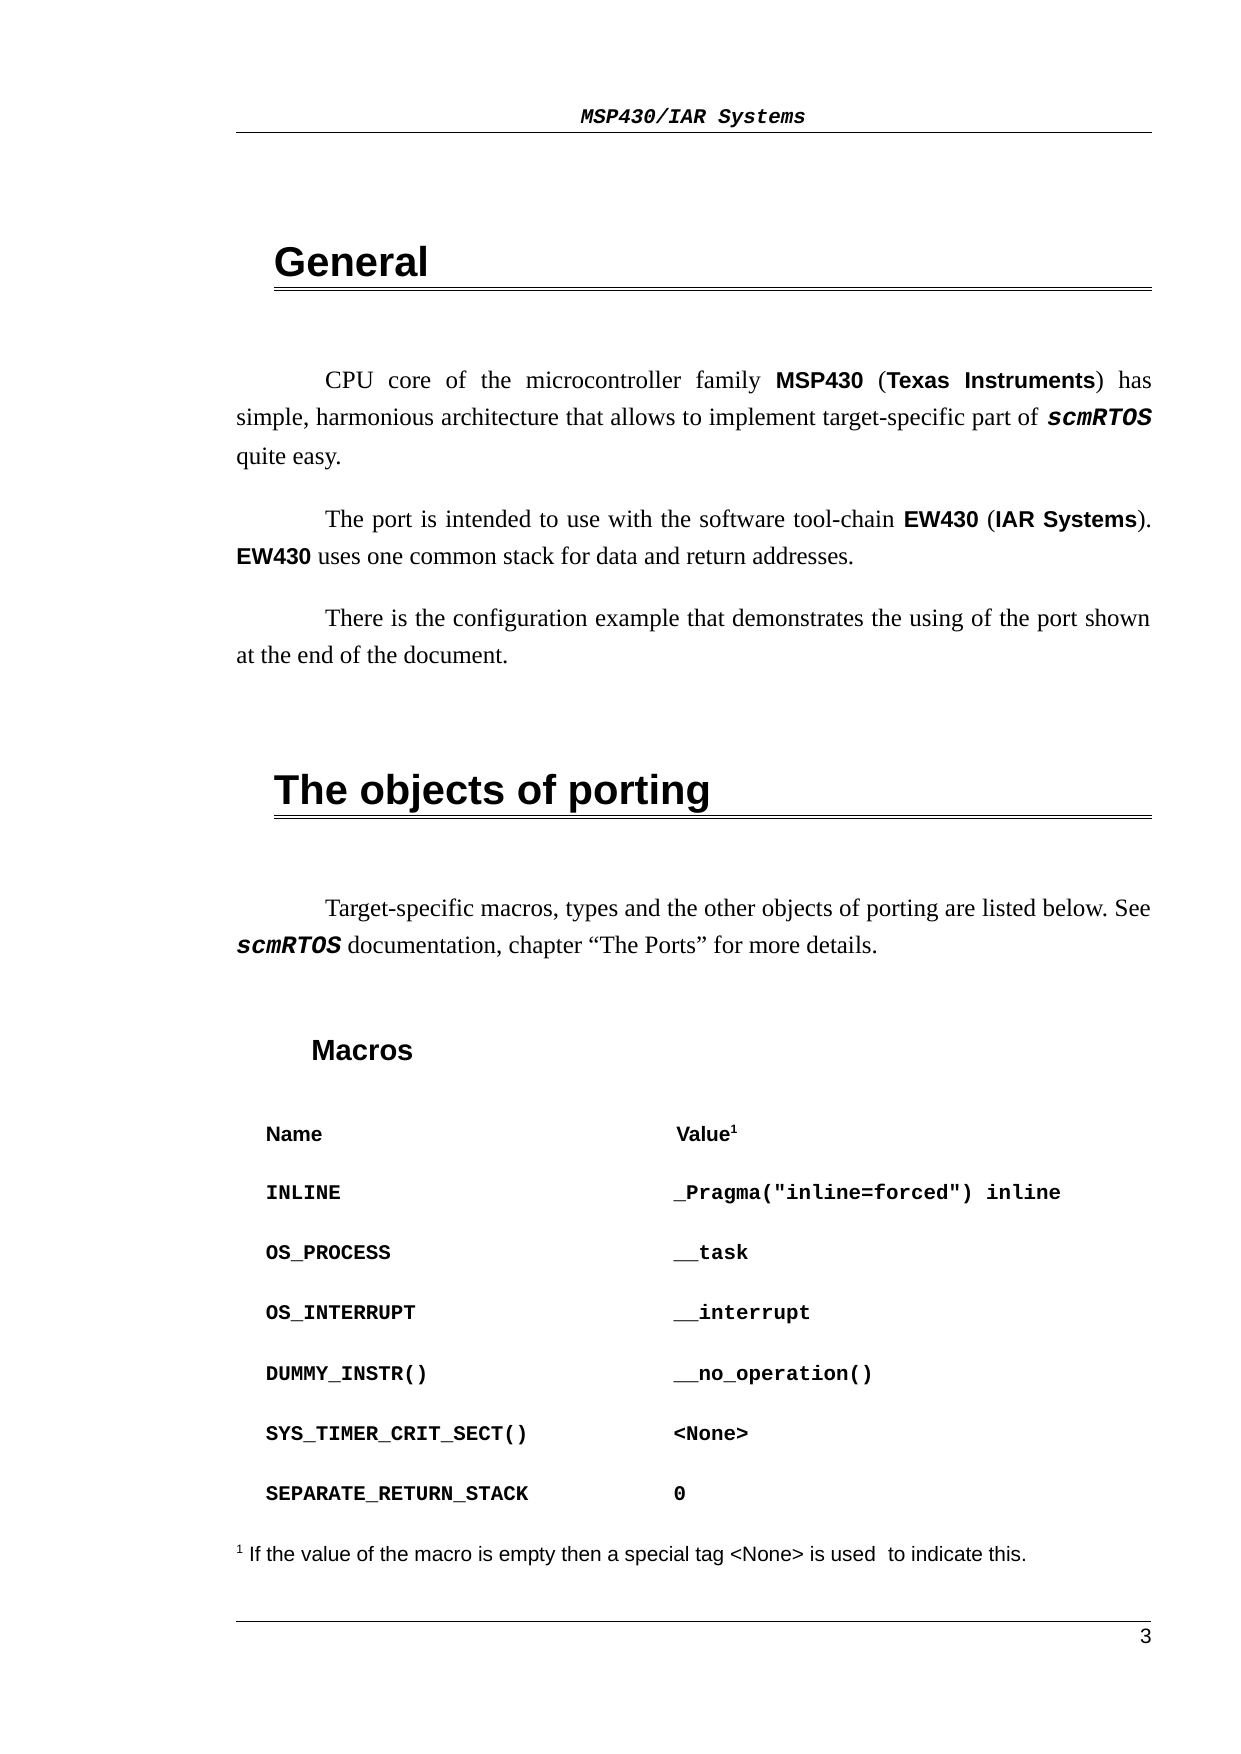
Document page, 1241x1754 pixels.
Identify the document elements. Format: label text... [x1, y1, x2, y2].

table_cell 0 [596, 1465, 1152, 1524]
subtitle Macros [311, 1032, 1033, 1066]
table_cell INLINE [236, 1164, 596, 1224]
table_header Name [236, 1104, 596, 1164]
table_header Value [596, 1104, 1152, 1164]
table_cell <None> [596, 1404, 1152, 1464]
table_cell SYS_TIMER_CRIT_SECT() [236, 1404, 596, 1464]
text The port is intended to use with the software tool-chain EW430 (IAR Systems). EW430 uses one common stack for data and return addresses. [236, 504, 1152, 570]
subtitle General [274, 237, 1152, 287]
table_cell __task [596, 1224, 1152, 1284]
table_cell OS_INTERRUPT [236, 1284, 596, 1344]
table_cell _Pragma("inline=forced") inline [596, 1164, 1152, 1224]
text CPU core of the microcontroller family MSP430 (Texas Instruments) has simple, harmonious architecture that allows to implement target-specific part of scmRTOS quite easy. [236, 365, 1152, 470]
subtitle The objects of porting [274, 765, 1152, 815]
table_cell SEPARATE_RETURN_STACK [236, 1465, 596, 1524]
table_cell OS_PROCESS [236, 1224, 596, 1284]
table_cell __interrupt [596, 1284, 1152, 1344]
table_cell __no_operation() [596, 1344, 1152, 1404]
table_cell DUMMY_INSTR() [236, 1344, 596, 1404]
text Target-specific macros, types and the other objects of porting are listed below. See scmRTOS documentation, chapter “The Ports” for more details. [236, 893, 1152, 961]
text There is the configuration example that demonstrates the using of the port shown at the end of the document. [236, 603, 1152, 669]
